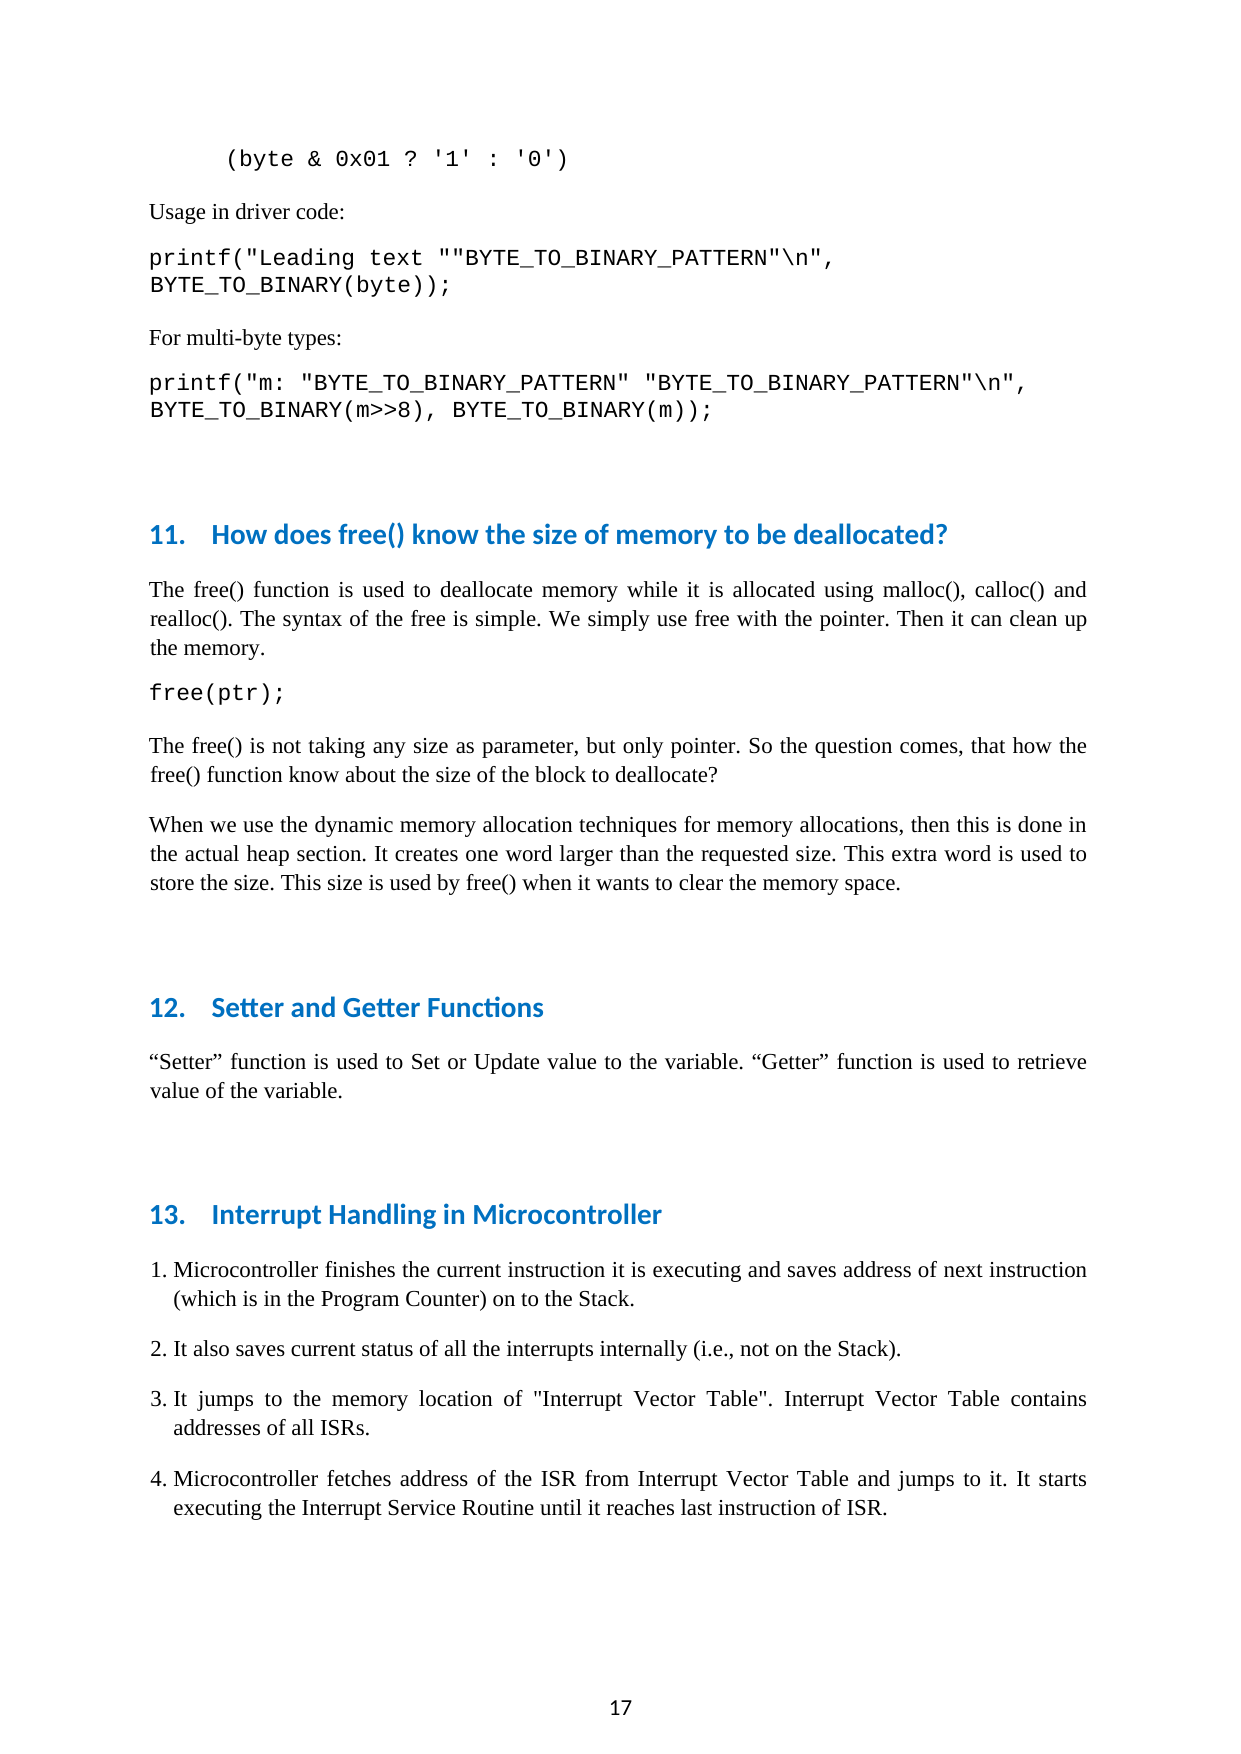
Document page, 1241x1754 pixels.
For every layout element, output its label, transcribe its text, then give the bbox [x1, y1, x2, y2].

list It jumps to the memory location of "Interrupt Vector Table". Interrupt Vector Table contains addresses of all ISRs. [150, 1385, 1089, 1441]
text free(ptr); [149, 681, 1073, 707]
subtitle How does free() know the size of memory to be deallocated? [149, 516, 1090, 552]
subtitle Setter and Getter Functions [149, 989, 1090, 1024]
text The free() is not taking any size as parameter, but only pointer. So the question comes, that how the free() function know about the size of the block to deallocate? [149, 732, 1089, 788]
text printf("Leading text ""BYTE_TO_BINARY_PATTERN"\n", BYTE_TO_BINARY(byte)); [149, 246, 1073, 299]
text For multi-byte types: [149, 324, 1089, 350]
text printf("m: "BYTE_TO_BINARY_PATTERN" "BYTE_TO_BINARY_PATTERN"\n", BYTE_TO_BINARY(m>>8), BYTE_TO_BINARY(m)); [149, 372, 1073, 425]
text Usage in driver code: [149, 198, 1089, 224]
list Microcontroller fetches address of the ISR from Interrupt Vector Table and jumps to it. It starts executing the Interrupt Service Routine until it reaches last instruction of ISR. [150, 1464, 1089, 1520]
text “Setter” function is used to Set or Update value to the variable. “Getter” function is used to retrieve value of the variable. [149, 1048, 1089, 1103]
list It also saves current status of all the interrupts internally (i.e., not on the Stack). [150, 1335, 1089, 1361]
text (byte & 0x01 ? '1' : '0') [225, 147, 1073, 173]
text When we use the dynamic memory allocation techniques for memory allocations, then this is done in the actual heap section. It creates one word larger than the requested size. This extra word is used to store the size. This size is used by free() when it wants to clear the memory space. [149, 811, 1089, 896]
text The free() function is used to deallocate memory while it is allocated using malloc(), calloc() and realloc(). The syntax of the free is simple. We simply use free with the pointer. Then it can clean up the memory. [149, 576, 1089, 660]
list Microcontroller finishes the current instruction it is executing and saves address of next instruction (which is in the Program Counter) on to the Stack. [150, 1256, 1089, 1311]
subtitle Interrupt Handling in Microcontroller [149, 1196, 1090, 1232]
